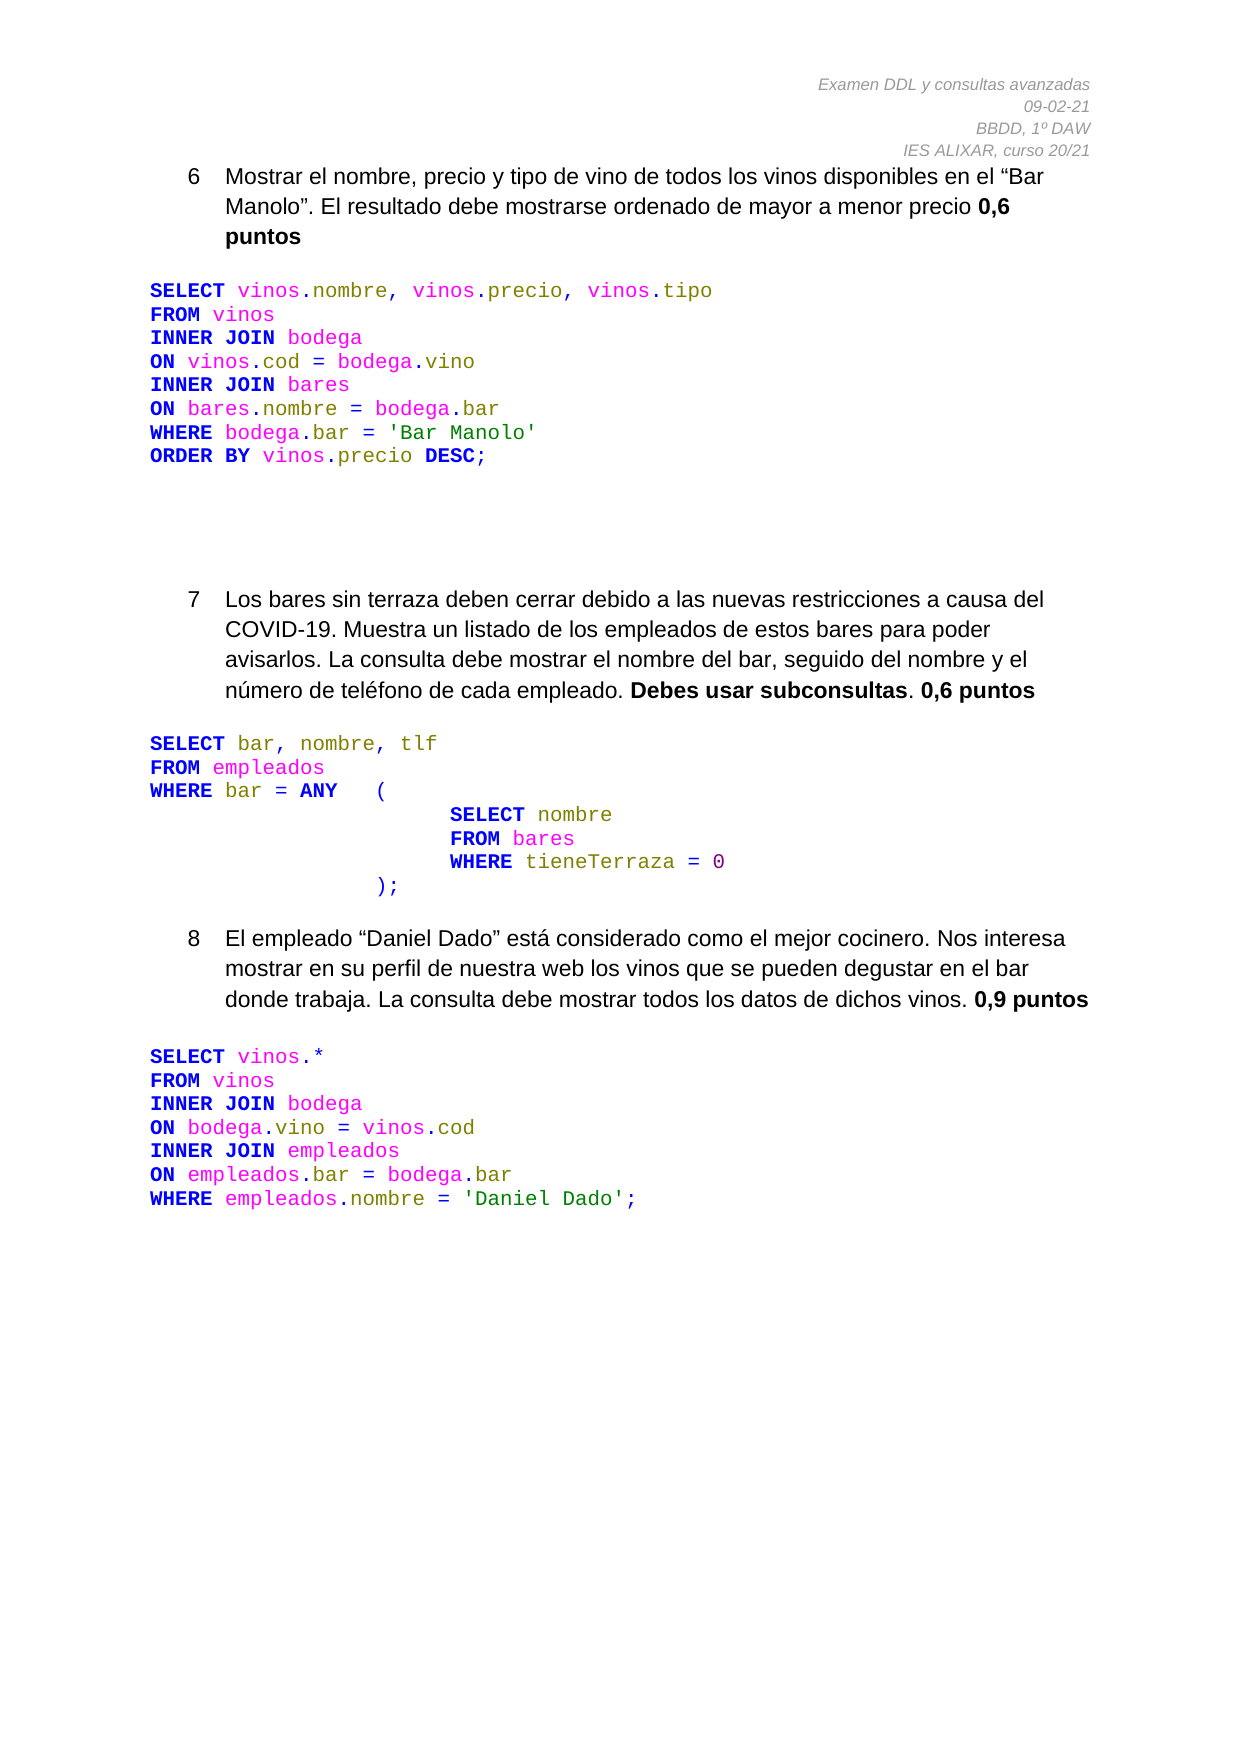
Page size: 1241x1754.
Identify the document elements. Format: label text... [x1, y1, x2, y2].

text WHERE empleados.nombre = 'Daniel Dado'; [150, 1188, 1090, 1211]
text INNER JOIN empleados [150, 1141, 1090, 1164]
text ON bares.nombre = bodega.bar [150, 398, 1090, 422]
text INNER JOIN bodega [150, 327, 1090, 351]
text ORDER BY vinos.precio DESC; [150, 445, 1090, 469]
text SELECT vinos.nombre, vinos.precio, vinos.tipo [150, 280, 1090, 303]
text WHERE bar = ANY ( [150, 781, 1090, 804]
text INNER JOIN bodega [150, 1093, 1090, 1117]
text WHERE bodega.bar = 'Bar Manolo' [150, 422, 1090, 445]
text ); [150, 875, 1090, 899]
text SELECT bar, nombre, tlf [150, 733, 1090, 757]
text FROM vinos [150, 1069, 1090, 1093]
text FROM vinos [150, 303, 1090, 327]
text ON vinos.cod = bodega.vino [150, 351, 1090, 374]
text FROM bares [150, 828, 1090, 851]
list Los bares sin terraza deben cerrar debido a las nuevas restricciones a causa del COVID-19. Muestra un listado de los empleados de estos bares para poder avisarlos. La consulta debe mostrar el nombre del bar, seguido del nombre y el número de teléfono de cada empleado. Debes usar subconsultas. 0,6 puntos [187, 586, 1090, 703]
text SELECT vinos.* [150, 1046, 1090, 1069]
text INNER JOIN bares [150, 374, 1090, 398]
text FROM empleados [150, 757, 1090, 781]
list Mostrar el nombre, precio y tipo de vino de todos los vinos disponibles en el “Bar Manolo”. El resultado debe mostrarse ordenado de mayor a menor precio 0,6 puntos [187, 163, 1090, 250]
text SELECT nombre [150, 804, 1090, 828]
text ON empleados.bar = bodega.bar [150, 1164, 1090, 1188]
text WHERE tieneTerraza = 0 [150, 851, 1090, 875]
text ON bodega.vino = vinos.cod [150, 1117, 1090, 1141]
list El empleado “Daniel Dado” está considerado como el mejor cocinero. Nos interesa mostrar en su perfil de nuestra web los vinos que se pueden degustar en el bar donde trabaja. La consulta debe mostrar todos los datos de dichos vinos. 0,9 puntos [187, 925, 1090, 1012]
